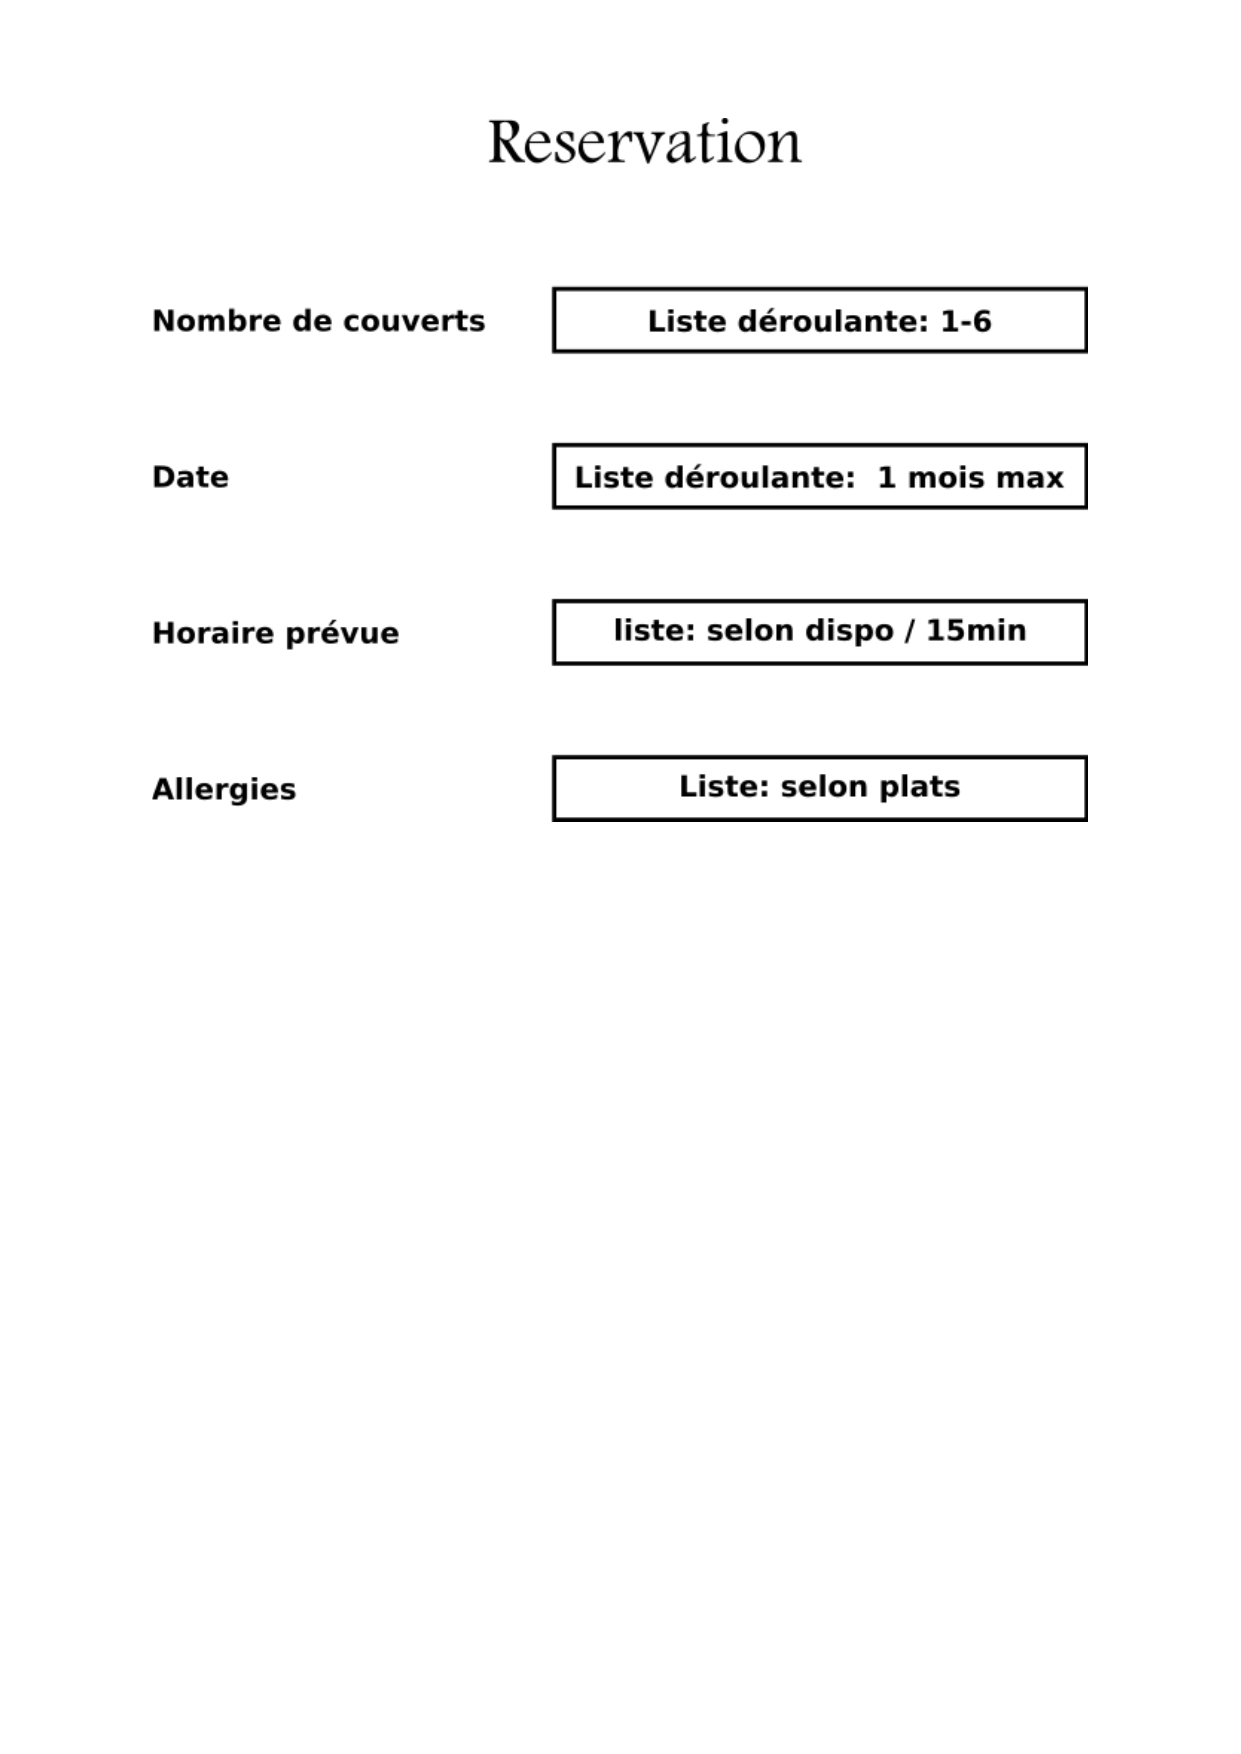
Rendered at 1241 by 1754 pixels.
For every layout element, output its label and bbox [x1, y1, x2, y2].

picture [152, 118, 1088, 822]
